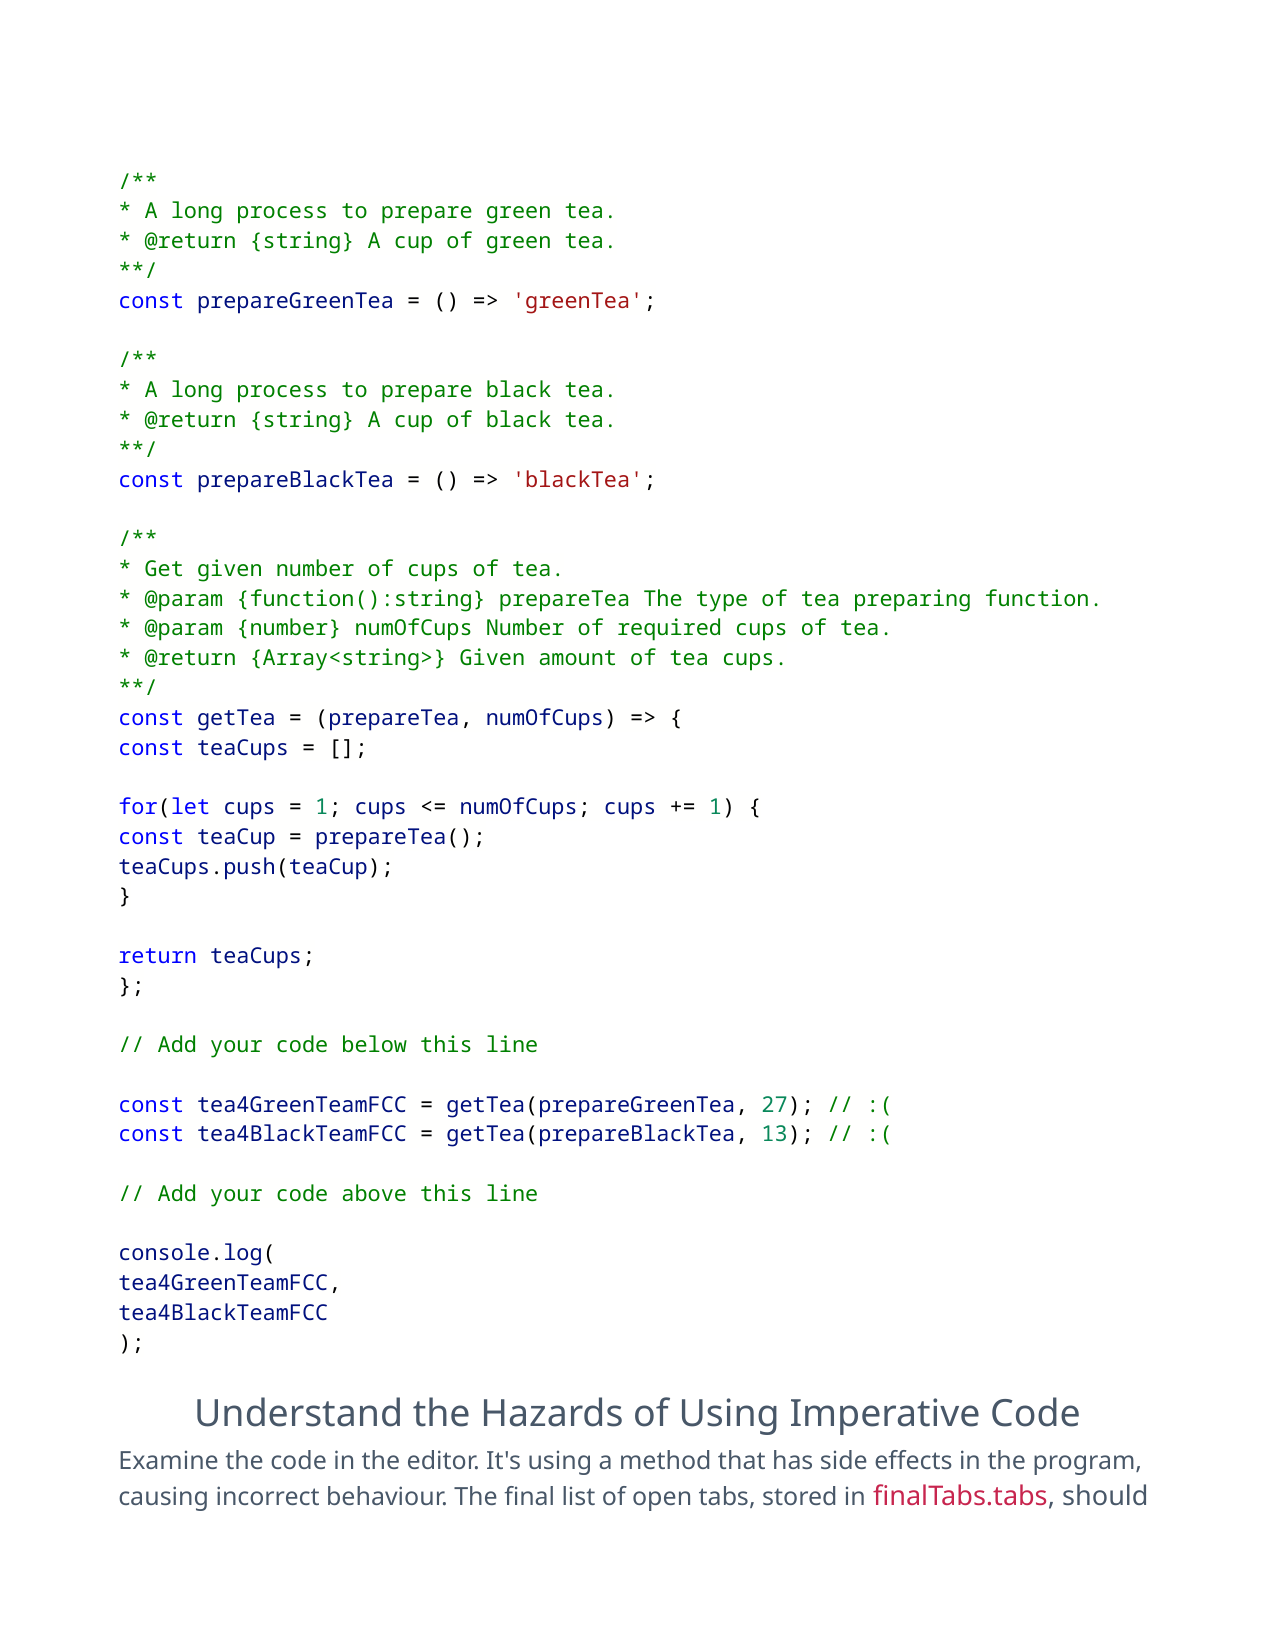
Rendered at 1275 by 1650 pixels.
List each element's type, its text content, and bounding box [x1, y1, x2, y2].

text * @return {string} A cup of black tea. [118, 404, 1157, 434]
text **/ [118, 255, 1157, 285]
text * @param {number} numOfCups Number of required cups of tea. [118, 612, 1157, 642]
text const tea4BlackTeamFCC = getTea(prepareBlackTea, 13); // :( [118, 1118, 1157, 1148]
text /** [118, 523, 1157, 553]
text console.log( [118, 1237, 1157, 1267]
text const teaCup = prepareTea(); [118, 821, 1157, 851]
text * @return {Array<string>} Given amount of tea cups. [118, 642, 1157, 672]
text **/ [118, 434, 1157, 463]
text ); [118, 1327, 1157, 1357]
text * @param {function():string} prepareTea The type of tea preparing function. [118, 583, 1157, 612]
text const getTea = (prepareTea, numOfCups) => { [118, 702, 1157, 732]
text * A long process to prepare black tea. [118, 374, 1157, 404]
text const prepareBlackTea = () => 'blackTea'; [118, 463, 1157, 493]
text // Add your code above this line [118, 1178, 1157, 1208]
text * @return {string} A cup of green tea. [118, 225, 1157, 255]
text teaCups.push(teaCup); [118, 851, 1157, 880]
subtitle Understand the Hazards of Using Imperative Code [118, 1386, 1157, 1437]
text Examine the code in the editor. It's using a method that has side effects in the program, causing incorrect behaviour. The final list of open tabs, stored in finalTabs.tabs, should [118, 1442, 1157, 1513]
text // Add your code below this line [118, 1029, 1157, 1059]
text tea4BlackTeamFCC [118, 1297, 1157, 1327]
text } [118, 880, 1157, 910]
text tea4GreenTeamFCC, [118, 1267, 1157, 1297]
text const teaCups = []; [118, 732, 1157, 761]
text const tea4GreenTeamFCC = getTea(prepareGreenTea, 27); // :( [118, 1089, 1157, 1118]
text return teaCups; [118, 940, 1157, 970]
text * A long process to prepare green tea. [118, 196, 1157, 225]
text * Get given number of cups of tea. [118, 553, 1157, 583]
text for(let cups = 1; cups <= numOfCups; cups += 1) { [118, 791, 1157, 821]
text /** [118, 166, 1157, 196]
text }; [118, 970, 1157, 999]
text const prepareGreenTea = () => 'greenTea'; [118, 285, 1157, 315]
text /** [118, 344, 1157, 374]
text **/ [118, 672, 1157, 702]
